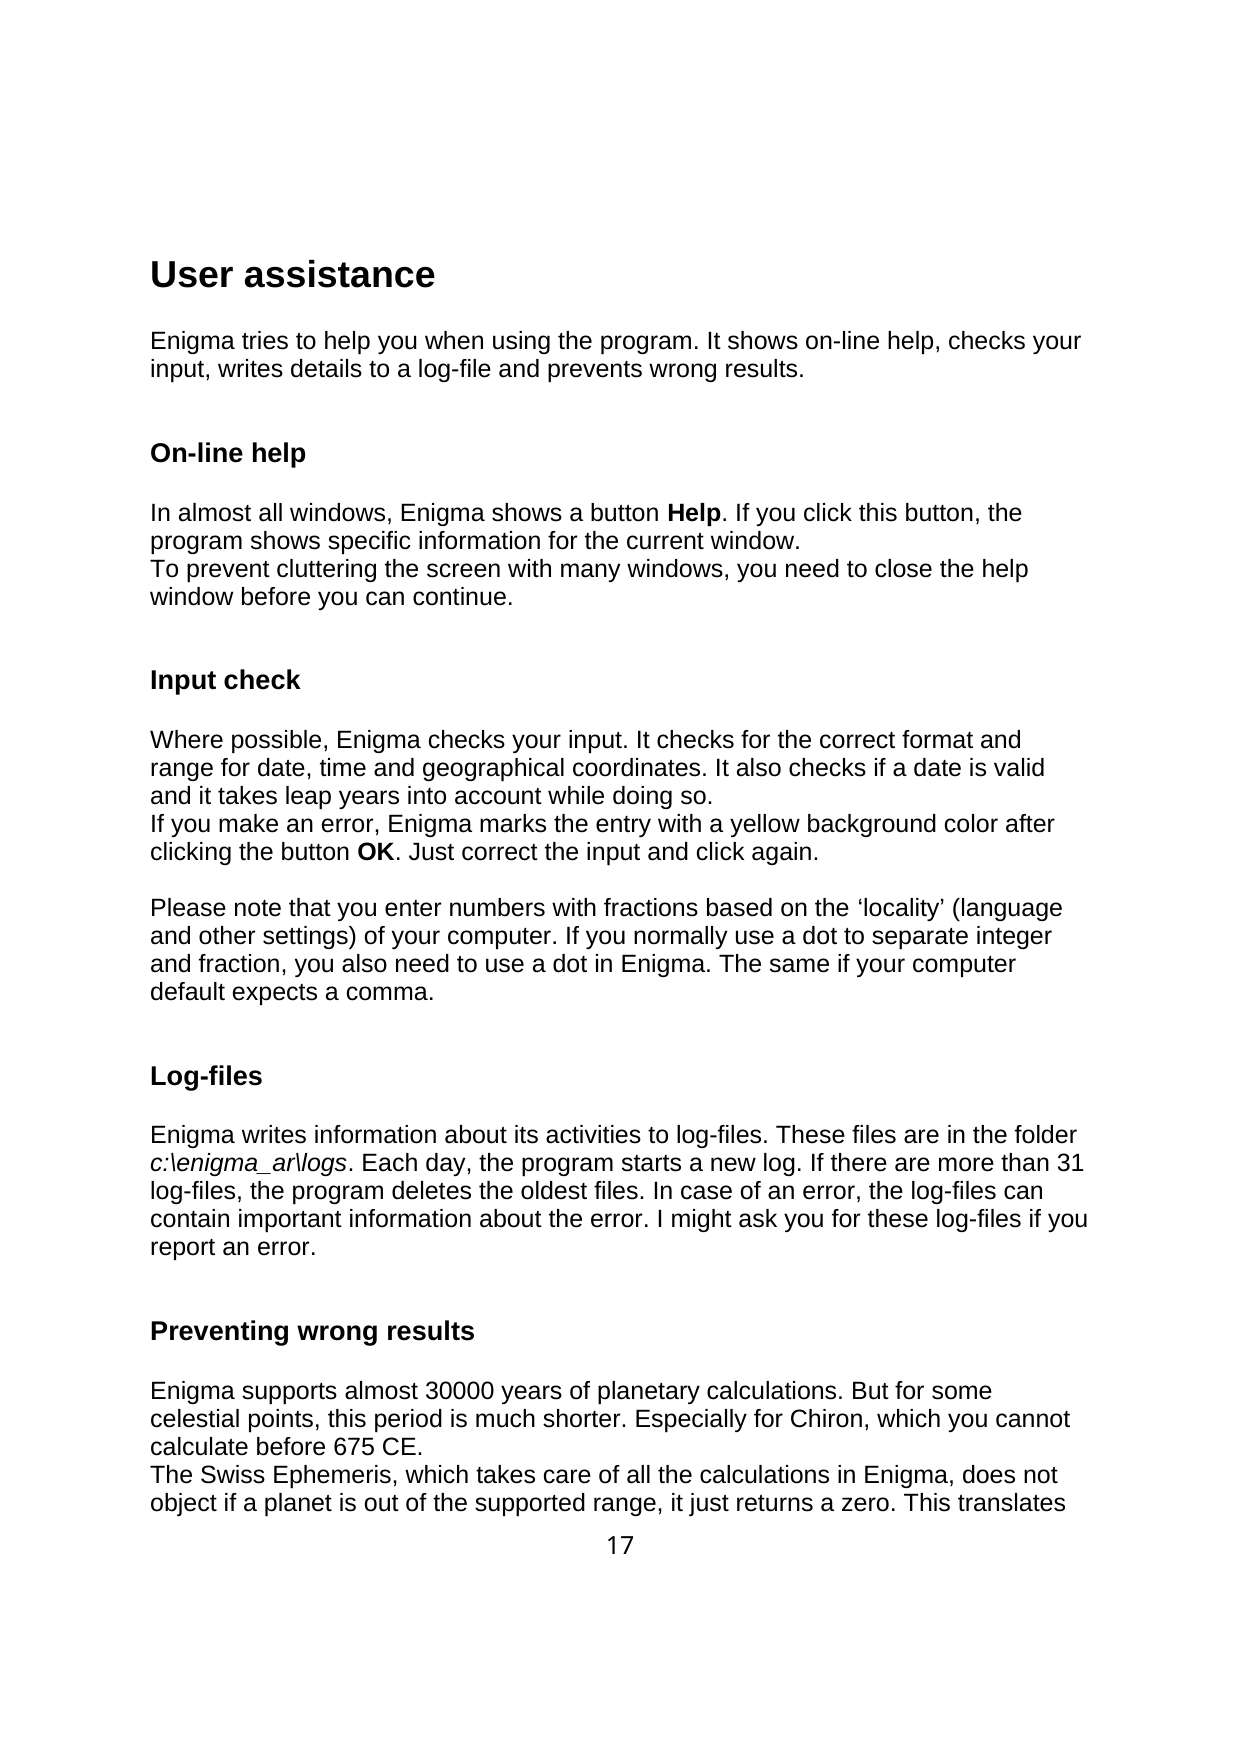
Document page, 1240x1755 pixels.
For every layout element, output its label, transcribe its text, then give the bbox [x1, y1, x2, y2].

text To prevent cluttering the screen with many windows, you need to close the help window before you can continue. [150, 554, 1089, 610]
subtitle User assistance [150, 253, 1089, 295]
text Where possible, Enigma checks your input. It checks for the correct format and range for date, time and geographical coordinates. It also checks if a date is valid and it takes leap years into account while doing so. [150, 726, 1089, 810]
text In almost all windows, Enigma shows a button Help. If you click this button, the program shows specific information for the current window. [150, 499, 1089, 554]
text If you make an error, Enigma marks the entry with a yellow background color after clicking the button OK. Just correct the input and click again. [150, 810, 1089, 866]
text Enigma supports almost 30000 years of planetary calculations. But for some celestial points, this period is much shorter. Especially for Chiron, which you cannot calculate before 675 CE. [150, 1377, 1089, 1461]
subtitle On-line help [150, 438, 1089, 468]
text Enigma writes information about its activities to log-files. These files are in the folder c:\enigma_ar\logs. Each day, the program starts a new log. If there are more than 31 log-files, the program deletes the oldest files. In case of an error, the log-files can contain important information about the error. I might ask you for these log-files if you report an error. [150, 1121, 1089, 1261]
text Enigma tries to help you when using the program. It shows on-line help, checks your input, writes details to a log-file and prevents wrong results. [150, 327, 1089, 383]
text Please note that you enter numbers with fractions based on the ‘locality’ (language and other settings) of your computer. If you normally use a dot to separate integer and fraction, you also need to use a dot in Enigma. The same if your computer default expects a comma. [150, 894, 1089, 1005]
subtitle Preventing wrong results [150, 1316, 1089, 1346]
subtitle Log-files [150, 1060, 1089, 1091]
subtitle Input check [150, 665, 1089, 696]
text The Swiss Ephemeris, which takes care of all the calculations in Enigma, does not object if a planet is out of the supported range, it just returns a zero. This translates [150, 1461, 1089, 1516]
